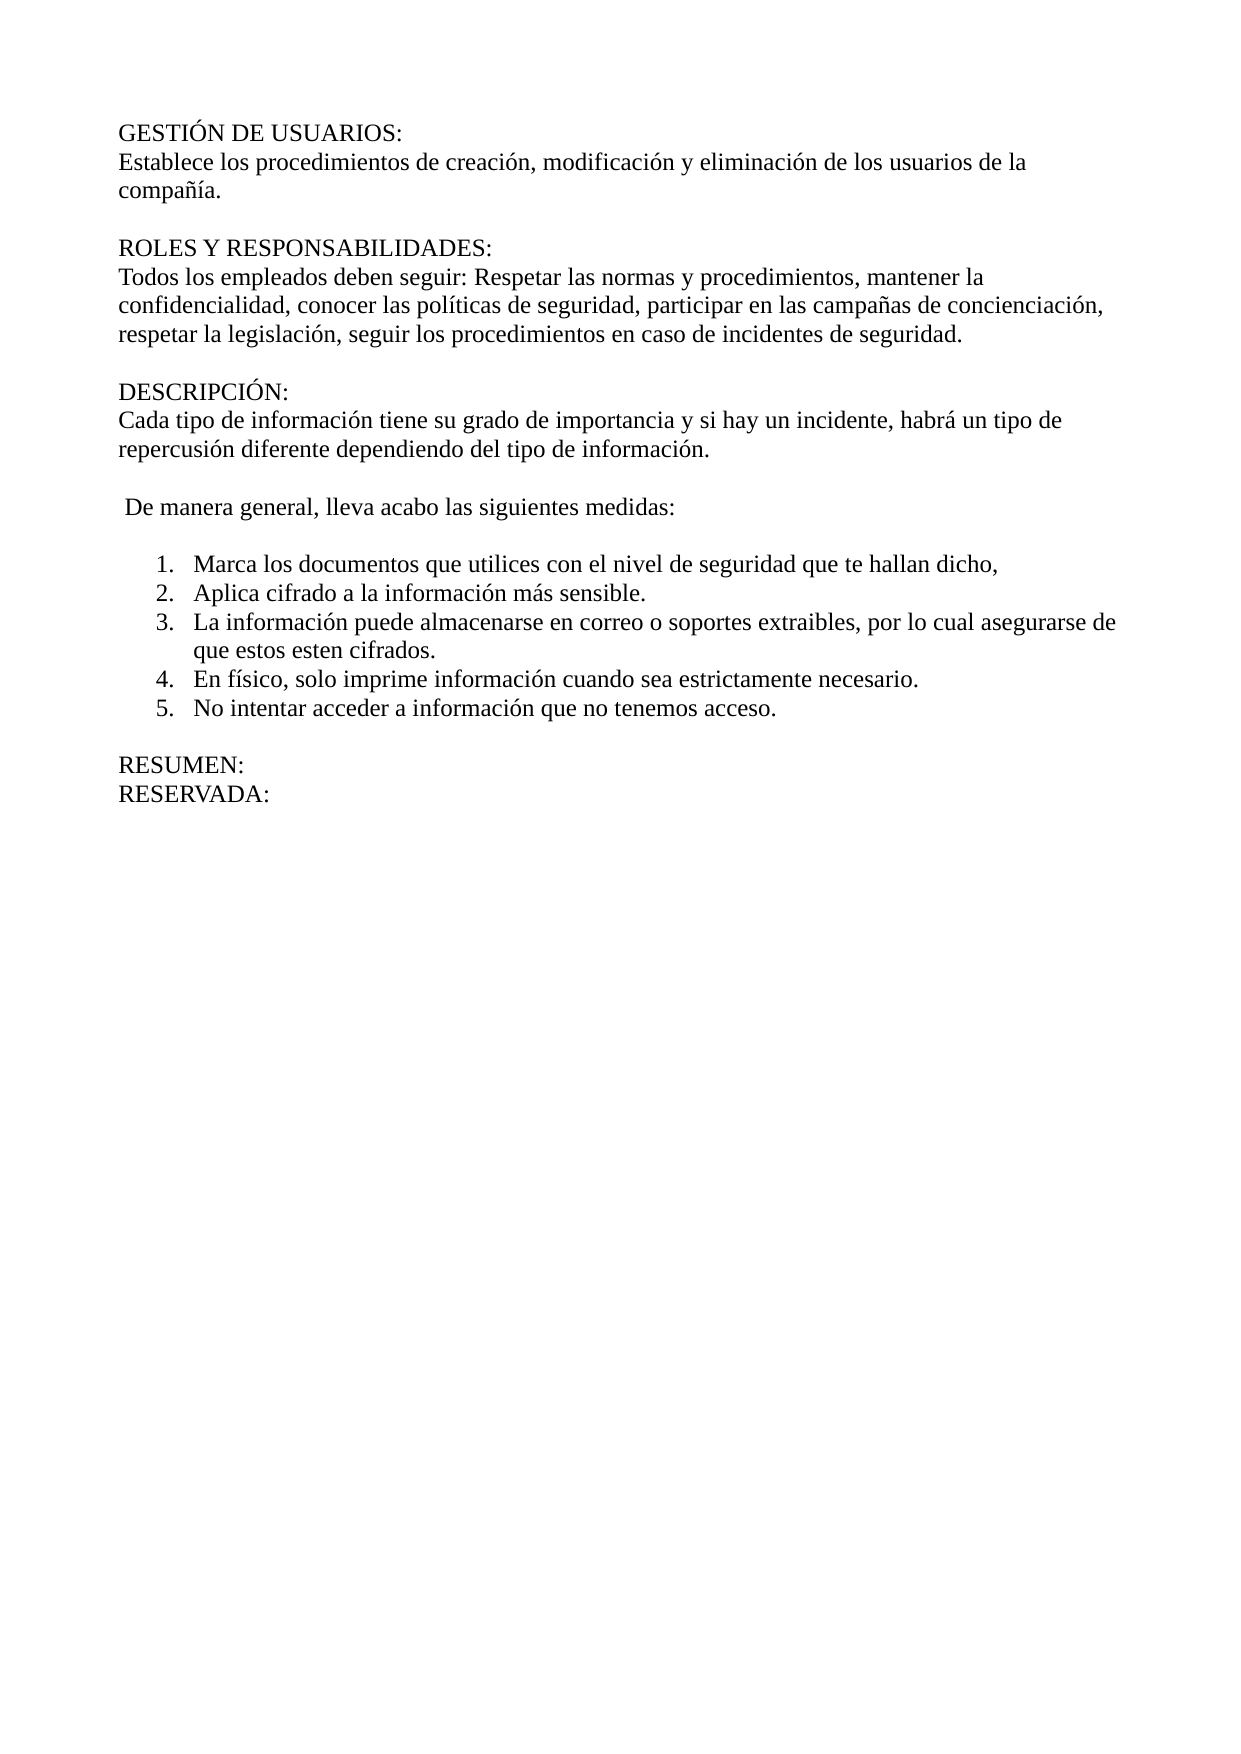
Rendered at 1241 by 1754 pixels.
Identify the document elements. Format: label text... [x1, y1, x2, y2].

text GESTIÓN DE USUARIOS: [118, 118, 1122, 147]
text RESUMEN: [118, 751, 1122, 779]
text Cada tipo de información tiene su grado de importancia y si hay un incidente, habrá un tipo de repercusión diferente dependiendo del tipo de información. [118, 406, 1122, 463]
text RESERVADA: [118, 779, 1122, 808]
list Aplica cifrado a la información más sensible. [156, 578, 1122, 607]
text Establece los procedimientos de creación, modificación y eliminación de los usuarios de la compañía. [118, 147, 1122, 204]
list En físico, solo imprime información cuando sea estrictamente necesario. [156, 664, 1122, 693]
text DESCRIPCIÓN: [118, 377, 1122, 406]
text ROLES Y RESPONSABILIDADES: [118, 233, 1122, 262]
list No intentar acceder a información que no tenemos acceso. [156, 693, 1122, 722]
text Todos los empleados deben seguir: Respetar las normas y procedimientos, mantener la confidencialidad, conocer las políticas de seguridad, participar en las campañas de concienciación, respetar la legislación, seguir los procedimientos en caso de incidentes de seguridad. [118, 262, 1122, 348]
list Marca los documentos que utilices con el nivel de seguridad que te hallan dicho, [156, 549, 1122, 578]
text De manera general, lleva acabo las siguientes medidas: [118, 492, 1122, 521]
list La información puede almacenarse en correo o soportes extraibles, por lo cual asegurarse de que estos esten cifrados. [156, 607, 1122, 664]
